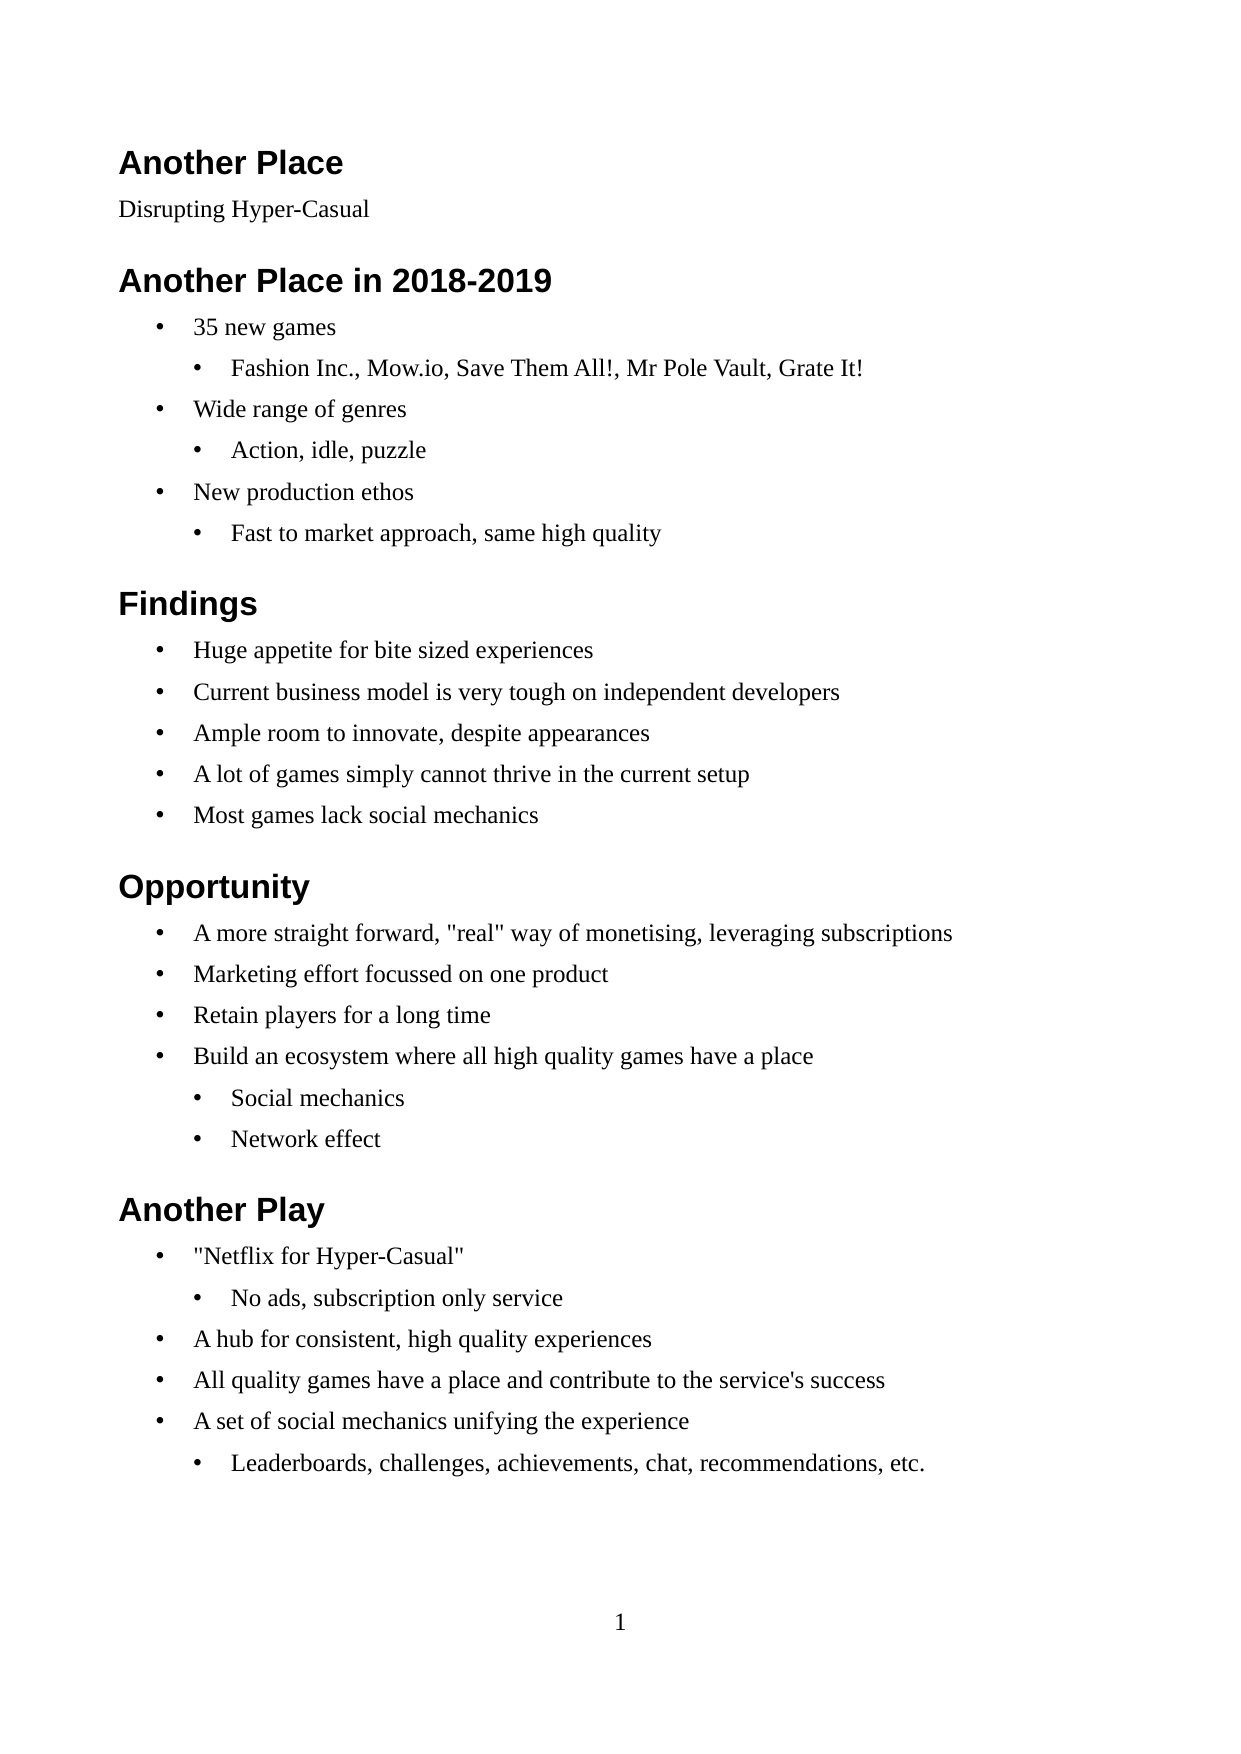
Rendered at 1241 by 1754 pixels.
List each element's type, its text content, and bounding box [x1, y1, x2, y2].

list A lot of games simply cannot thrive in the current setup [156, 759, 1122, 788]
list No ads, subscription only service [193, 1283, 1122, 1311]
list 35 new games [156, 312, 1122, 340]
list "Netflix for Hyper-Casual" [156, 1241, 1122, 1270]
list Marketing effort focussed on one product [156, 959, 1122, 988]
subtitle Findings [118, 584, 1122, 623]
list A hub for consistent, high quality experiences [156, 1324, 1122, 1353]
list Fast to market approach, same high quality [193, 518, 1122, 547]
subtitle Opportunity [118, 867, 1122, 905]
subtitle Another Place in 2018-2019 [118, 261, 1122, 299]
subtitle Another Play [118, 1190, 1122, 1229]
list Leaderboards, challenges, achievements, chat, recommendations, etc. [193, 1448, 1122, 1476]
list Network effect [193, 1124, 1122, 1153]
list Social mechanics [193, 1083, 1122, 1111]
list Action, idle, puzzle [193, 435, 1122, 464]
list Build an ecosystem where all high quality games have a place [156, 1041, 1122, 1070]
list Ample room to innovate, despite appearances [156, 718, 1122, 747]
list Huge appetite for bite sized experiences [156, 635, 1122, 664]
list Current business model is very tough on independent developers [156, 677, 1122, 705]
list A more straight forward, "real" way of monetising, leveraging subscriptions [156, 918, 1122, 946]
list A set of social mechanics unifying the experience [156, 1406, 1122, 1435]
subtitle Another Place [118, 143, 1122, 182]
list New production ethos [156, 477, 1122, 505]
list All quality games have a place and contribute to the service's success [156, 1365, 1122, 1394]
list Wide range of genres [156, 394, 1122, 423]
text Disrupting Hyper-Casual [118, 194, 1122, 223]
list Retain players for a long time [156, 1000, 1122, 1029]
list Most games lack social mechanics [156, 800, 1122, 829]
list Fashion Inc., Mow.io, Save Them All!, Mr Pole Vault, Grate It! [193, 353, 1122, 382]
